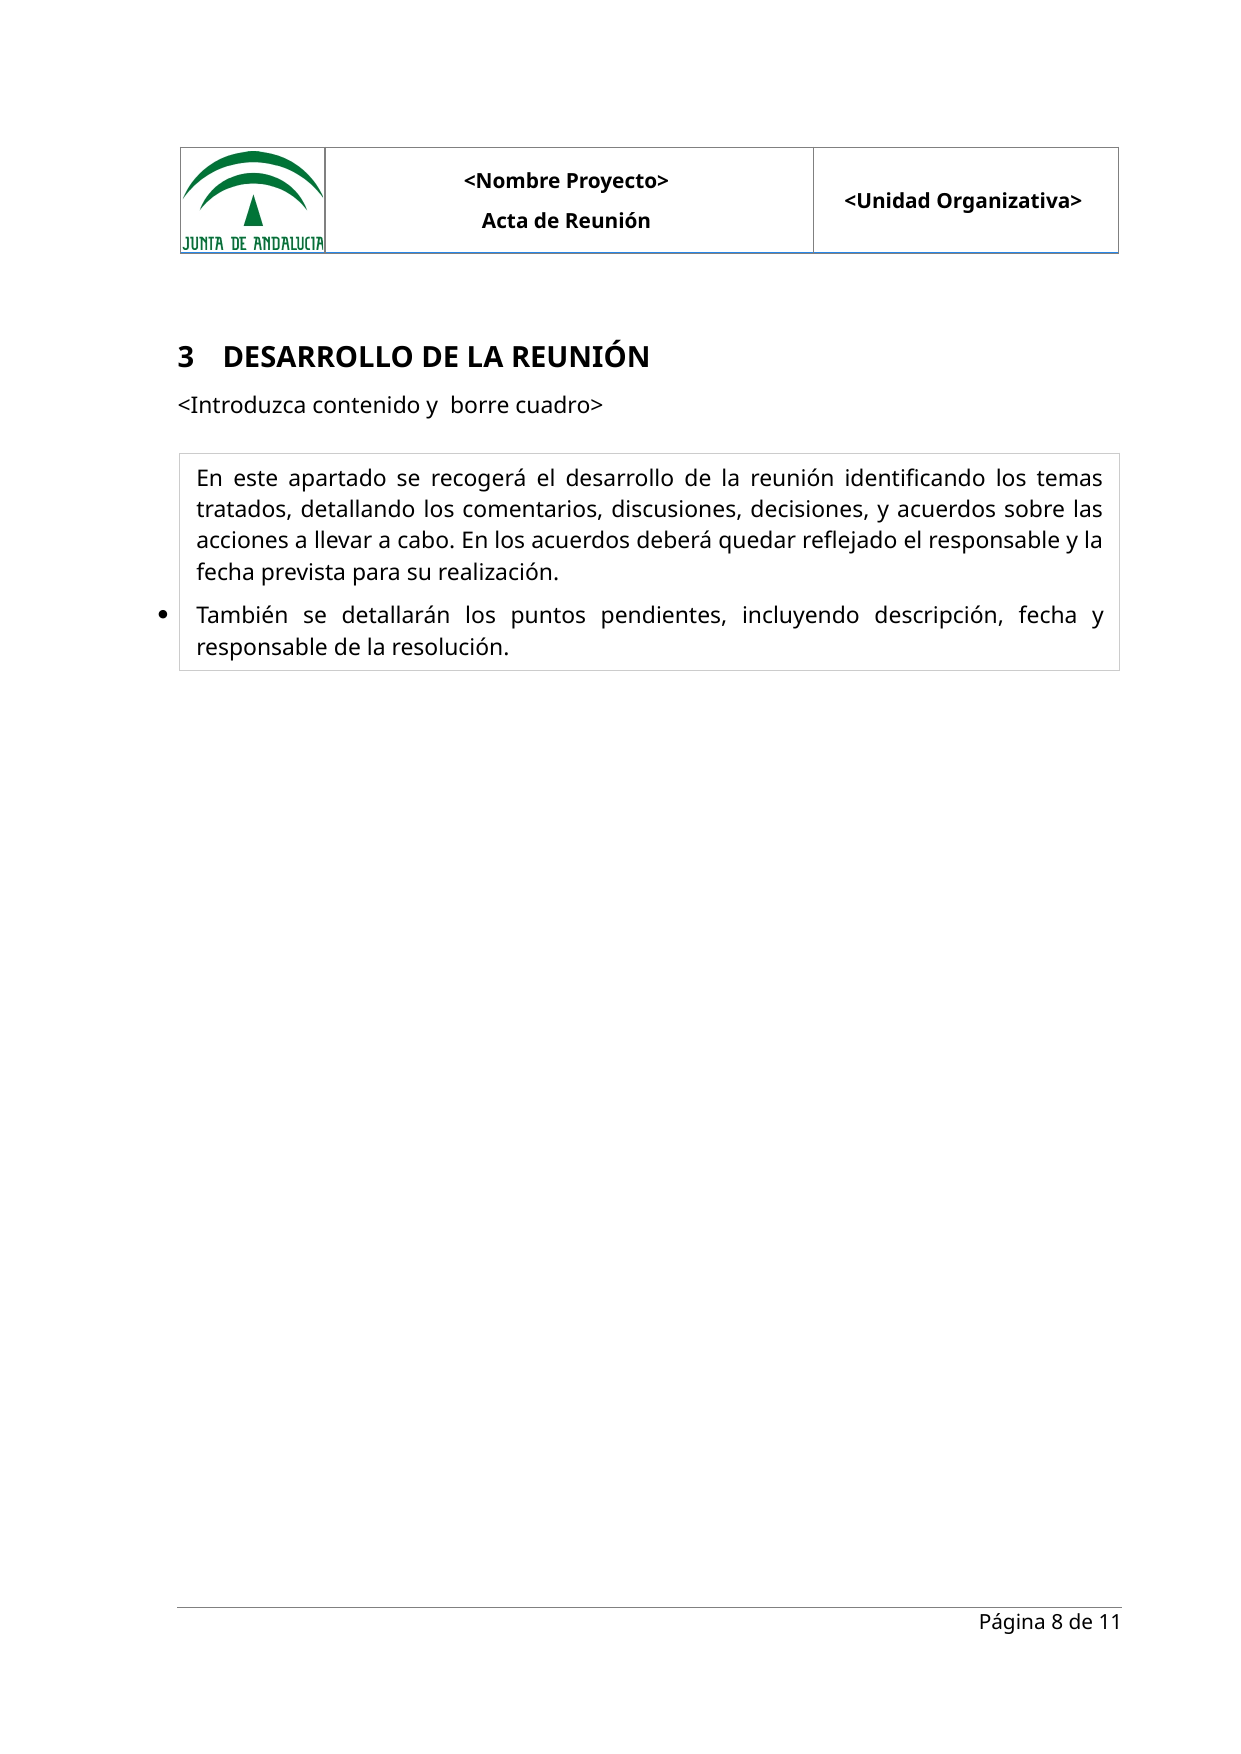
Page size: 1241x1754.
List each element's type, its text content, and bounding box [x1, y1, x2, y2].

subtitle DESARROLLO DE LA REUNIÓN [177, 336, 1122, 376]
picture [182, 151, 324, 250]
text <Introduzca contenido y borre cuadro> [177, 389, 1122, 420]
list En este apartado se recogerá el desarrollo de la reunión identificando los temas tratados, detallando los comentarios, discusiones, decisiones, y acuerdos sobre las acciones a llevar a cabo. En los acuerdos deberá quedar reflejado el responsable y la fecha prevista para su realización. [180, 462, 1104, 587]
list También se detallarán los puntos pendientes, incluyendo descripción, fecha y responsable de la resolución. [180, 599, 1104, 662]
